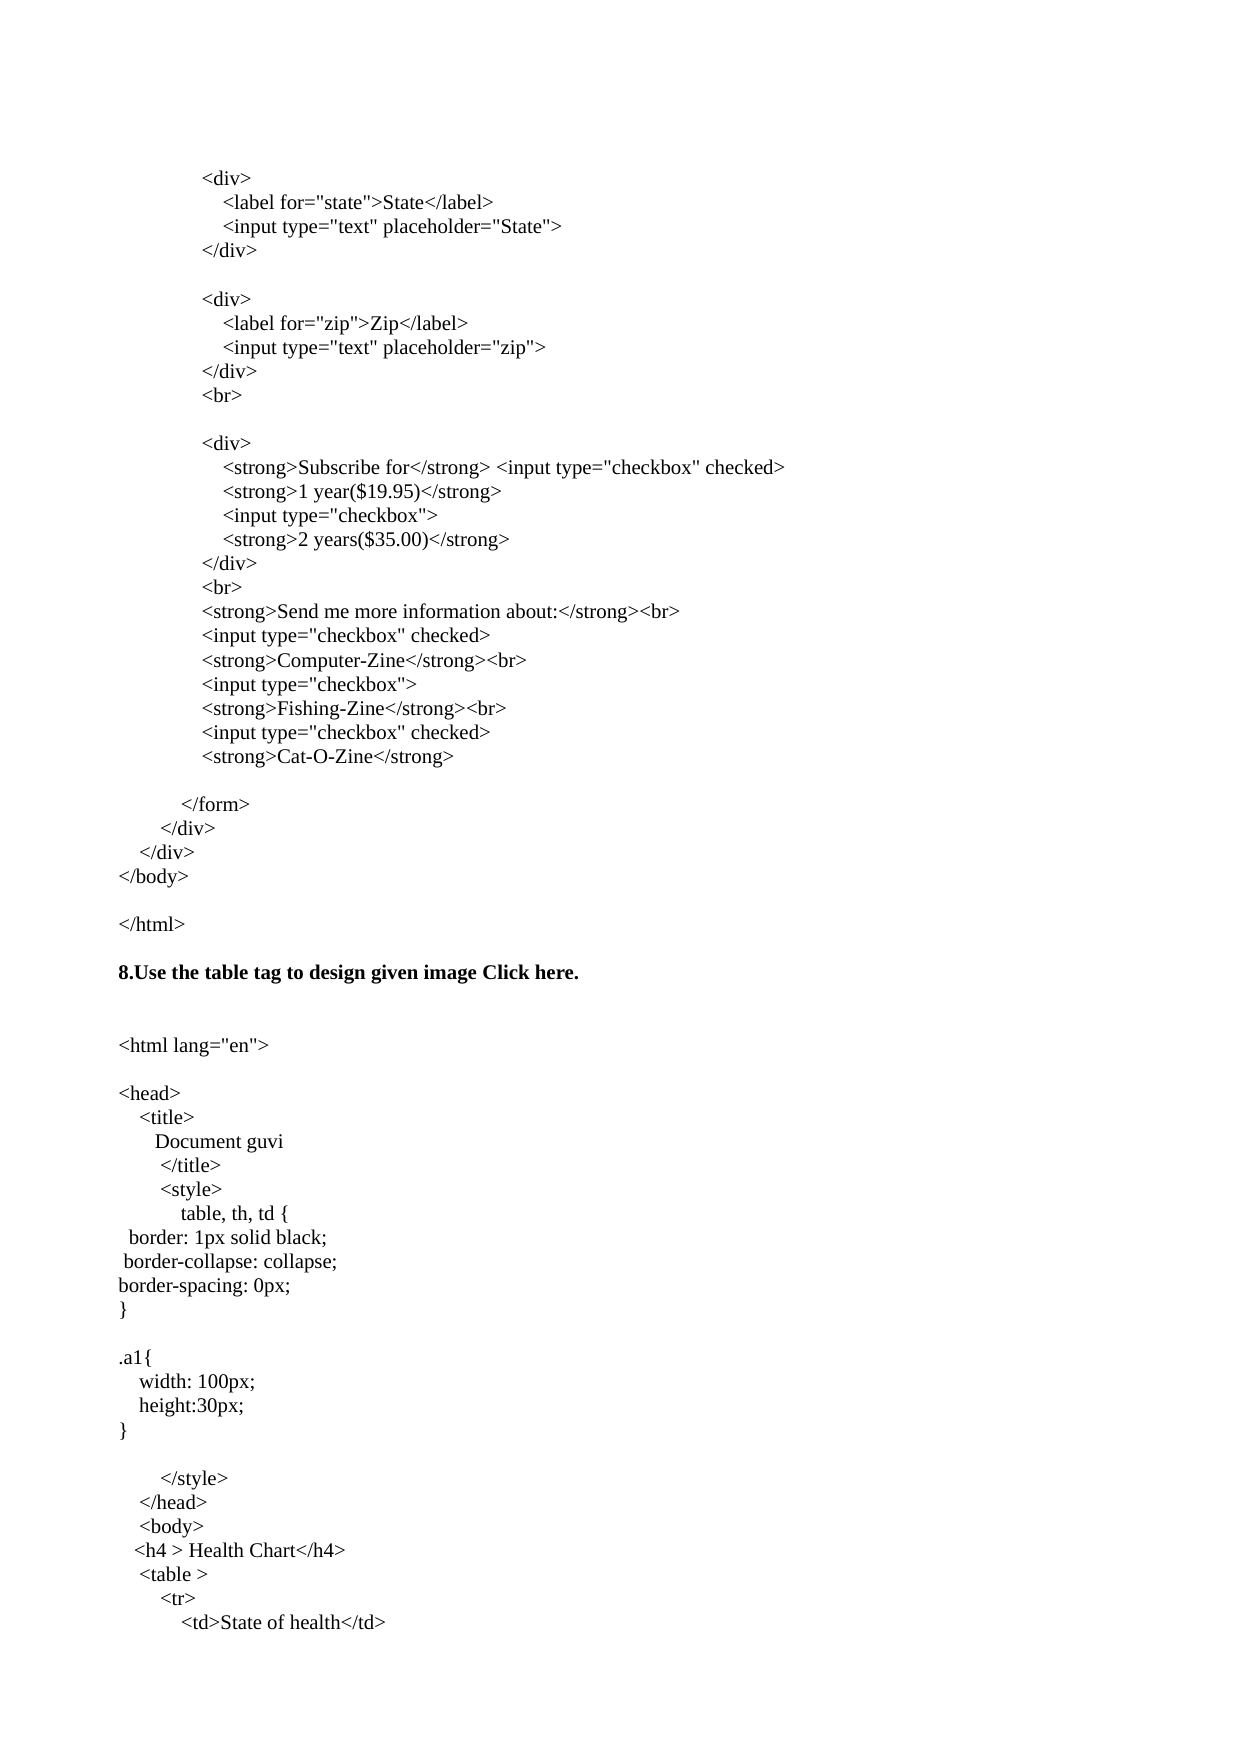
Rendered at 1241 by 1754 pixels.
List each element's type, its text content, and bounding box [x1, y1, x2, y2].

text <input type="checkbox" checked> [118, 720, 1122, 744]
text <strong>Computer-Zine</strong><br> [118, 647, 1122, 672]
text <td>State of health</td> [118, 1610, 1122, 1634]
text <input type="checkbox"> [118, 503, 1122, 527]
text <input type="text" placeholder="zip"> [118, 335, 1122, 359]
text <html lang="en"> [118, 1032, 1122, 1057]
text <strong>Subscribe for</strong> <input type="checkbox" checked> [118, 455, 1122, 479]
text </form> [118, 792, 1122, 816]
text border-collapse: collapse; [118, 1249, 1122, 1273]
text <input type="checkbox"> [118, 672, 1122, 696]
text border-spacing: 0px; [118, 1273, 1122, 1297]
text width: 100px; [118, 1369, 1122, 1393]
text <tr> [118, 1586, 1122, 1610]
text </title> [118, 1153, 1122, 1177]
text border: 1px solid black; [118, 1225, 1122, 1249]
text Document guvi [118, 1129, 1122, 1153]
text </div> [118, 840, 1122, 864]
text <div> [118, 431, 1122, 455]
text <br> [118, 383, 1122, 407]
text <strong>Fishing-Zine</strong><br> [118, 696, 1122, 720]
text <input type="text" placeholder="State"> [118, 214, 1122, 238]
text <br> [118, 575, 1122, 599]
text <strong>Cat-O-Zine</strong> [118, 744, 1122, 768]
text <strong>1 year($19.95)</strong> [118, 479, 1122, 503]
text </body> [118, 864, 1122, 888]
text </div> [118, 238, 1122, 262]
text <body> [118, 1514, 1122, 1538]
text <table > [118, 1562, 1122, 1586]
text <strong>2 years($35.00)</strong> [118, 527, 1122, 551]
text <input type="checkbox" checked> [118, 623, 1122, 647]
text </html> [118, 912, 1122, 936]
text </div> [118, 359, 1122, 383]
text </style> [118, 1466, 1122, 1490]
text .a1{ [118, 1345, 1122, 1369]
text <strong>Send me more information about:</strong><br> [118, 599, 1122, 623]
text <h4 > Health Chart</h4> [118, 1538, 1122, 1562]
text <label for="zip">Zip</label> [118, 311, 1122, 335]
text height:30px; [118, 1393, 1122, 1417]
text </div> [118, 816, 1122, 840]
text <label for="state">State</label> [118, 190, 1122, 214]
text table, th, td { [118, 1201, 1122, 1225]
text </head> [118, 1490, 1122, 1514]
text <div> [118, 287, 1122, 311]
text } [118, 1297, 1122, 1321]
text </div> [118, 551, 1122, 575]
text <div> [118, 166, 1122, 190]
text <style> [118, 1177, 1122, 1201]
text 8.Use the table tag to design given image Click here. [118, 960, 1122, 984]
text <head> [118, 1081, 1122, 1105]
text } [118, 1417, 1122, 1442]
text <title> [118, 1105, 1122, 1129]
